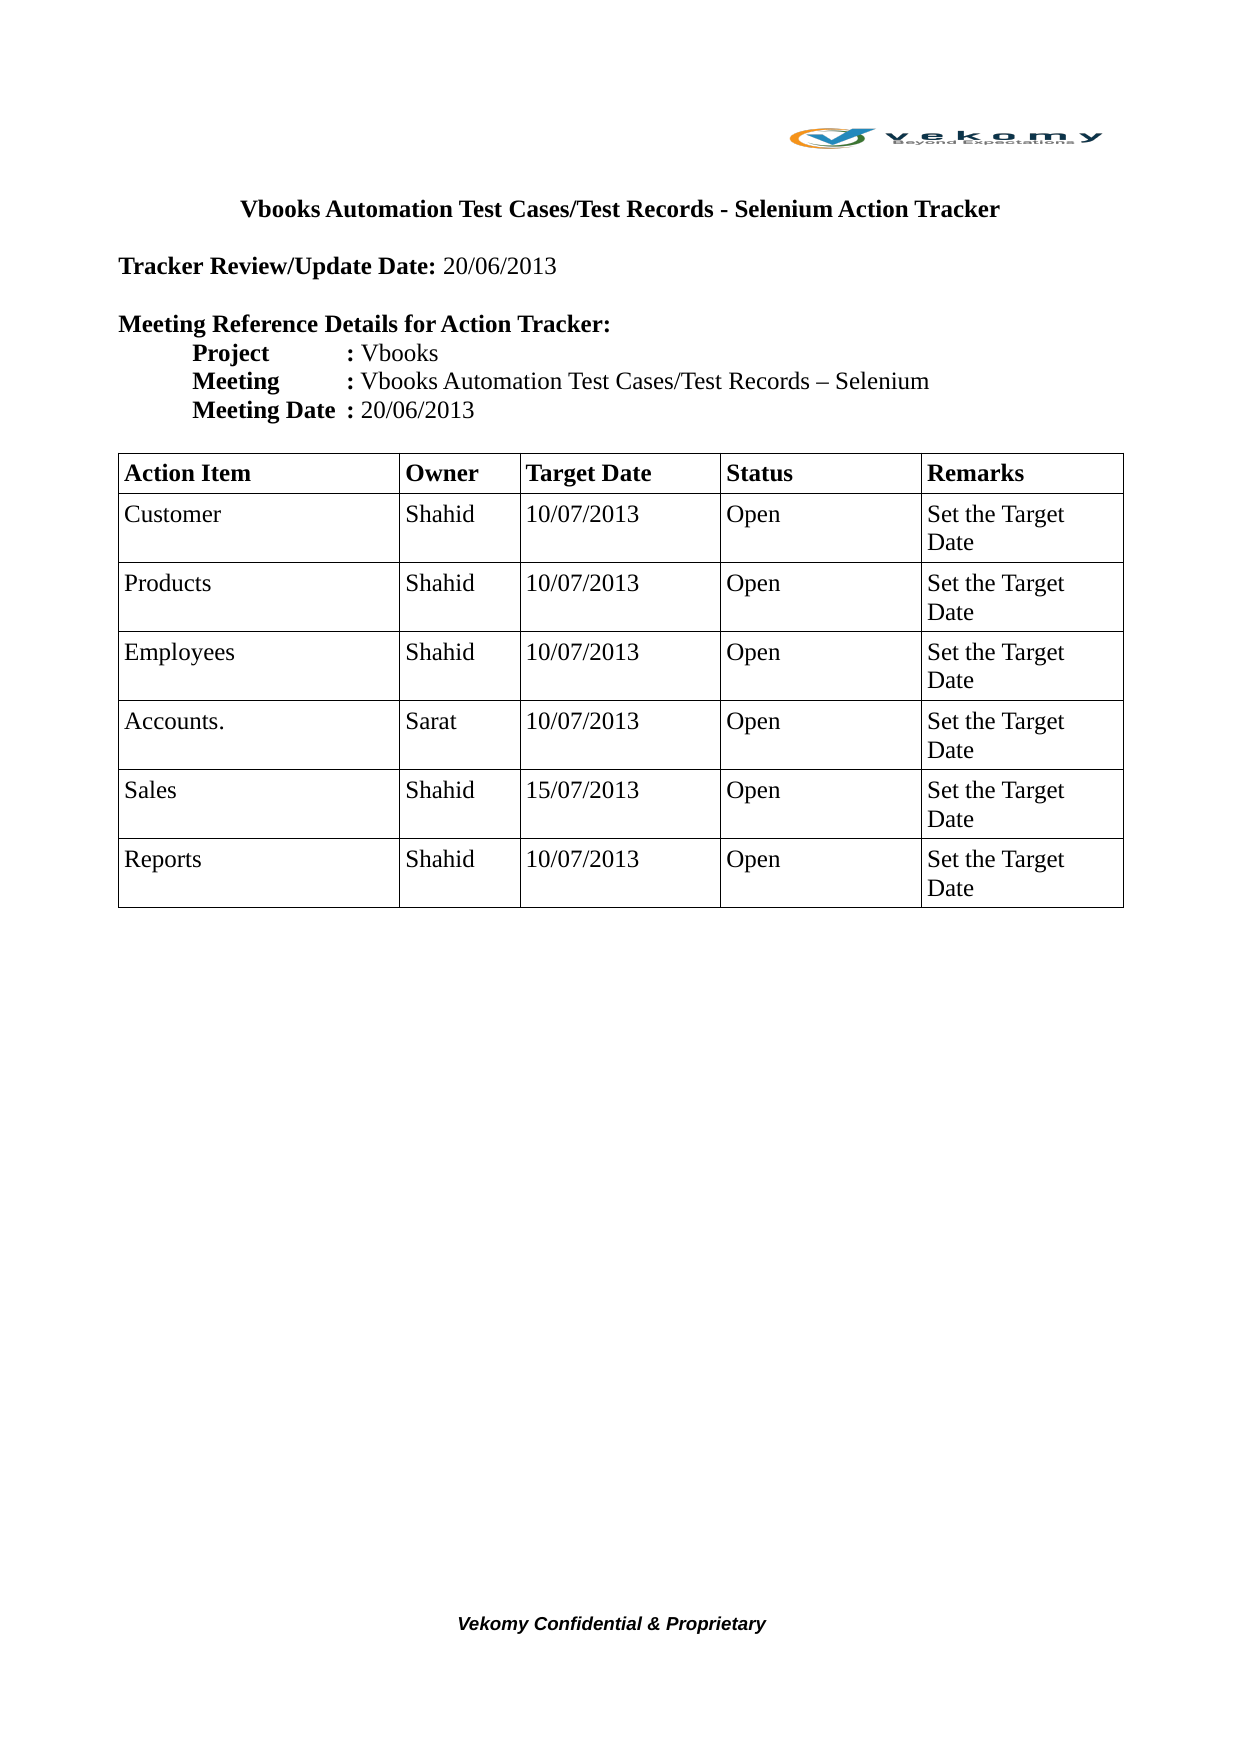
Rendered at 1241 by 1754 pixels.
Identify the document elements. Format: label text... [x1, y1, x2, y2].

table_cell Set the Target Date [922, 701, 1123, 769]
table_cell Employees [119, 632, 399, 700]
table_cell Set the Target Date [922, 839, 1123, 907]
text Vbooks Automation Test Cases/Test Records - Selenium Action Tracker [118, 194, 1122, 223]
table_cell 10/07/2013 [521, 701, 720, 769]
table_cell 10/07/2013 [521, 563, 720, 631]
table_header Action Item [119, 454, 399, 493]
table_header Remarks [922, 454, 1123, 493]
table_cell 10/07/2013 [521, 839, 720, 907]
table_cell Set the Target Date [922, 494, 1123, 562]
table_cell Open [721, 563, 921, 631]
table_cell Shahid [400, 839, 520, 907]
table_cell Reports [119, 839, 399, 907]
text Meeting : Vbooks Automation Test Cases/Test Records – Selenium [118, 366, 1122, 395]
table_cell Shahid [400, 494, 520, 562]
table_header Owner [400, 454, 520, 493]
text Meeting Date : 20/06/2013 [118, 395, 1122, 424]
table_cell 10/07/2013 [521, 494, 720, 562]
table_cell Set the Target Date [922, 770, 1123, 838]
table_cell 15/07/2013 [521, 770, 720, 838]
table_header Target Date [521, 454, 720, 493]
table_cell Set the Target Date [922, 632, 1123, 700]
text Meeting Reference Details for Action Tracker: [118, 309, 1122, 338]
table_cell Open [721, 632, 921, 700]
table_cell Accounts. [119, 701, 399, 769]
table_cell Customer [119, 494, 399, 562]
table_cell Sales [119, 770, 399, 838]
table_cell Shahid [400, 563, 520, 631]
text Tracker Review/Update Date: 20/06/2013 [118, 251, 1122, 280]
table_cell 10/07/2013 [521, 632, 720, 700]
table_cell Set the Target Date [922, 563, 1123, 631]
table_cell Open [721, 839, 921, 907]
picture [786, 127, 1106, 150]
table_cell Open [721, 494, 921, 562]
table_cell Products [119, 563, 399, 631]
table_cell Shahid [400, 632, 520, 700]
table_cell Shahid [400, 770, 520, 838]
text Project : Vbooks [118, 338, 1122, 366]
table_cell Sarat [400, 701, 520, 769]
table_cell Open [721, 770, 921, 838]
table_header Status [721, 454, 921, 493]
table_cell Open [721, 701, 921, 769]
